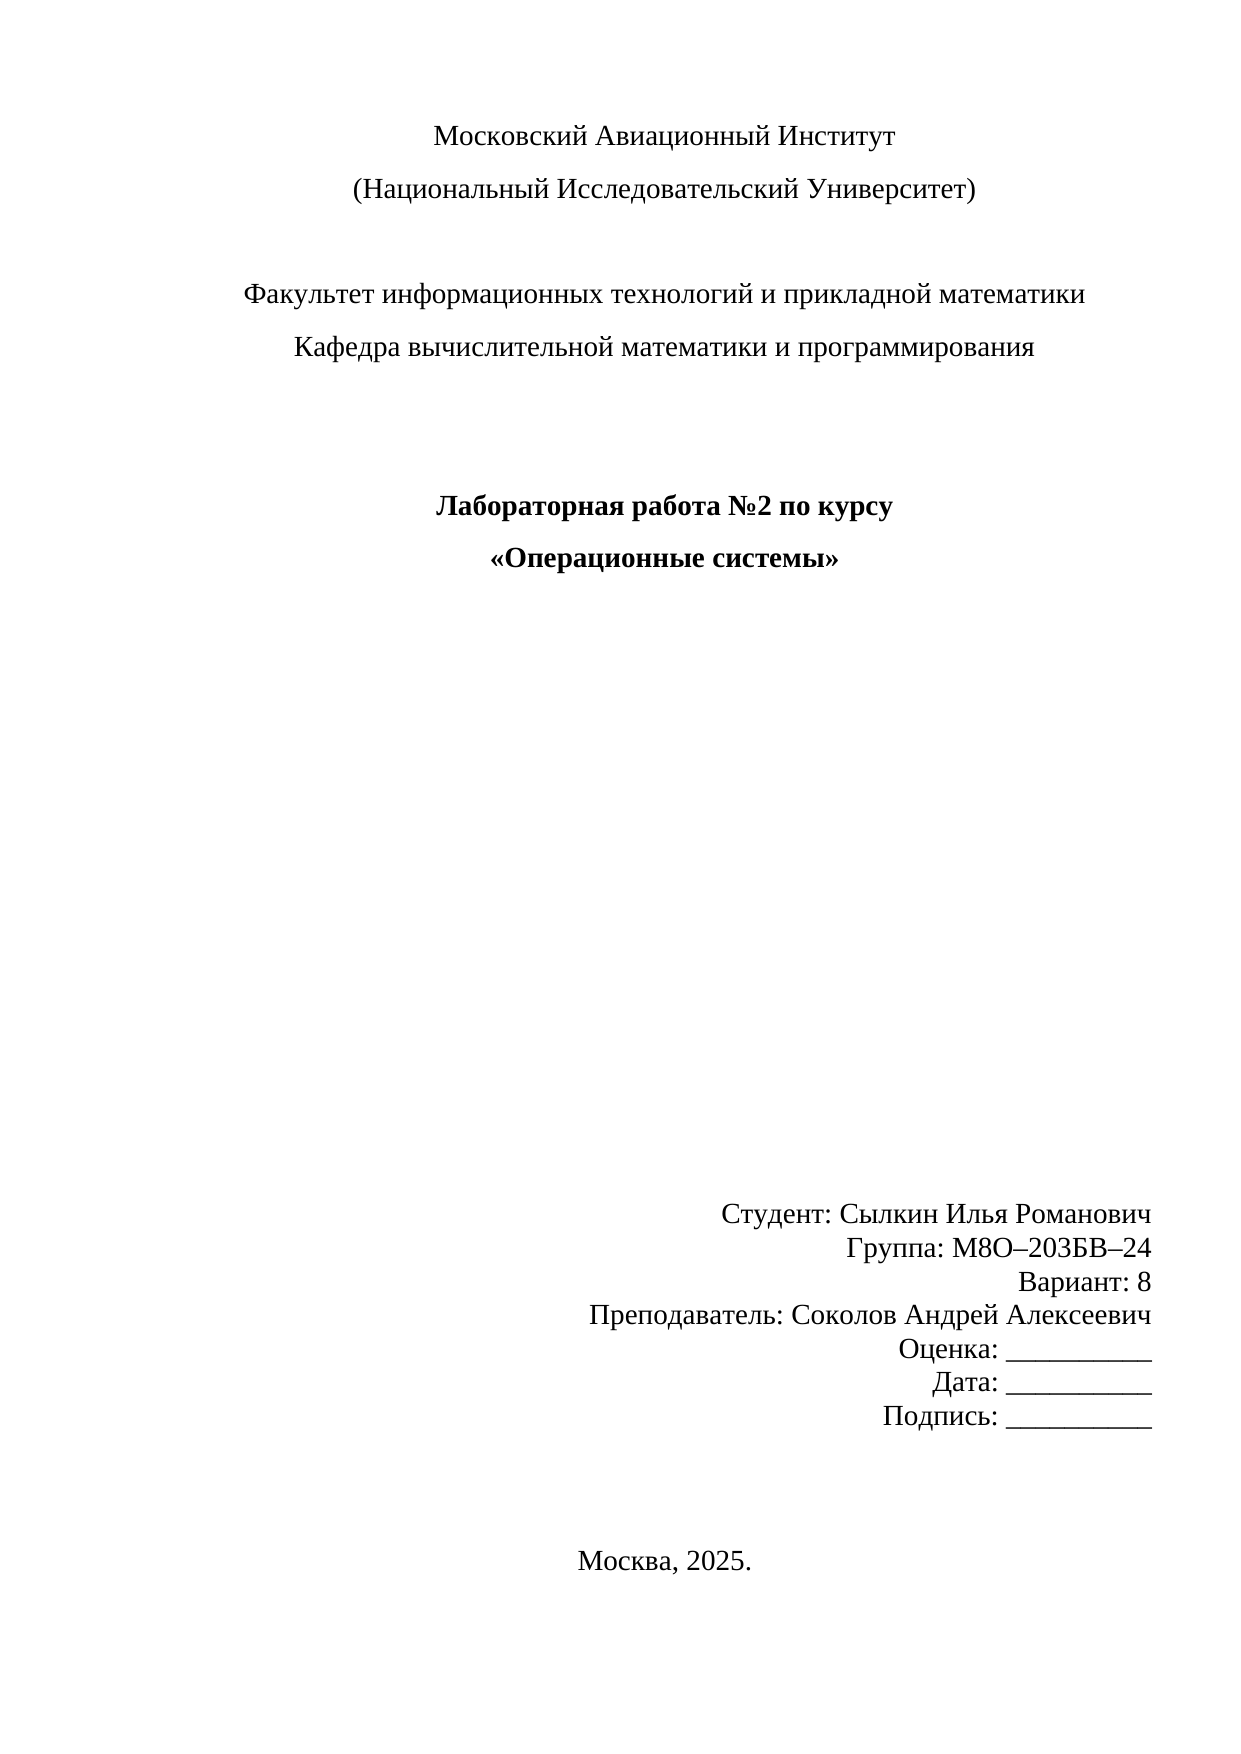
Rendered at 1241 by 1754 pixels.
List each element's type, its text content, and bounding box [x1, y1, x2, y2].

text (Национальный Исследовательский Университет) [177, 171, 1152, 204]
text Факультет информационных технологий и прикладной математики [177, 277, 1152, 310]
text Кафедра вычислительной математики и программирования [177, 329, 1152, 363]
text Группа: М8О–203БВ–24 [767, 1230, 1152, 1264]
text Вариант: 8 [767, 1264, 1152, 1297]
text Студент: Сылкин Илья Романович [177, 1197, 1152, 1230]
text Московский Авиационный Институт [177, 118, 1152, 152]
text Дата: __________ [177, 1364, 1152, 1398]
text «Операционные системы» [177, 541, 1152, 574]
text Лабораторная работа №2 по курсу [177, 488, 1152, 521]
text Москва, 2025. [177, 1543, 1152, 1576]
text Преподаватель: Соколов Андрей Алексеевич [177, 1297, 1152, 1331]
text Подпись: __________ [177, 1398, 1152, 1431]
text Оценка: __________ [177, 1331, 1152, 1364]
